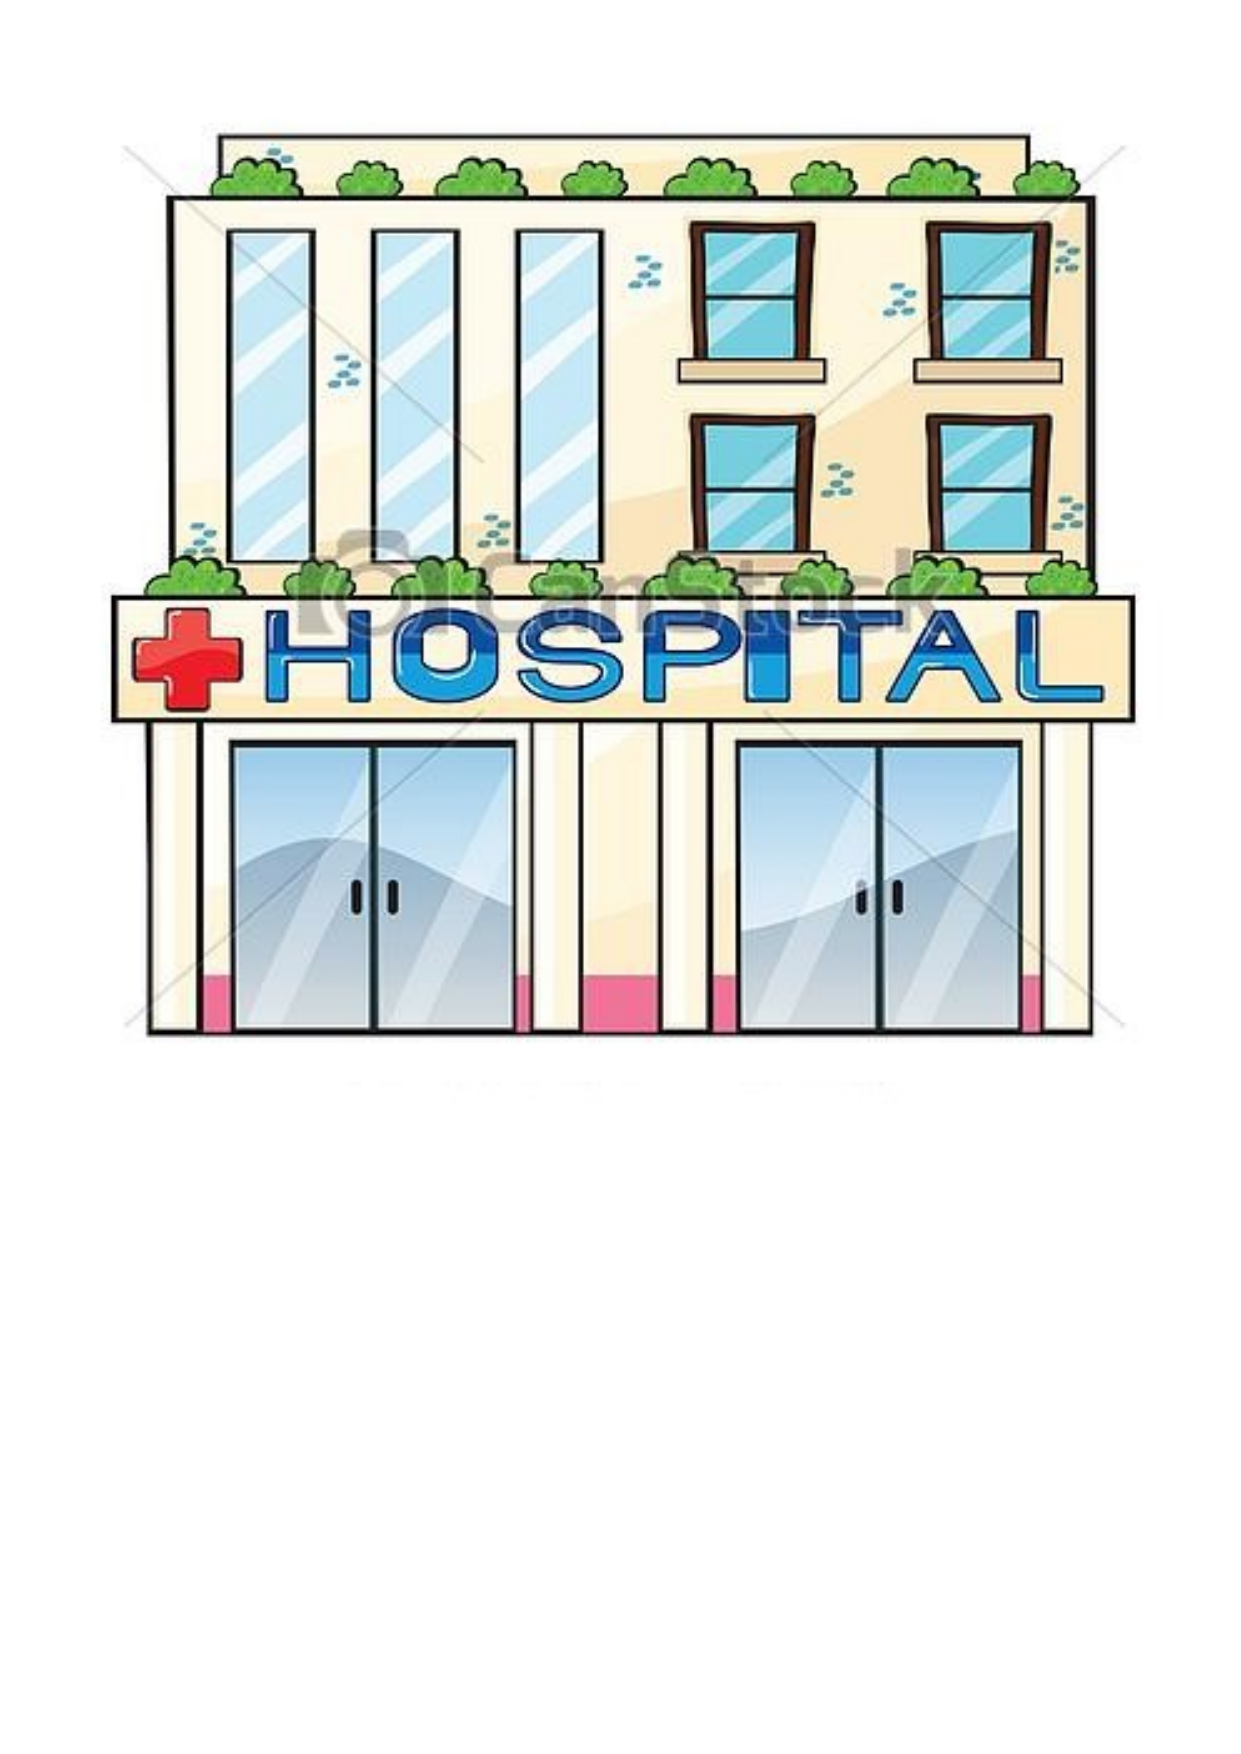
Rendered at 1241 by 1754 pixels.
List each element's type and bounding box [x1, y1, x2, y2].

picture [62, 84, 1186, 1138]
